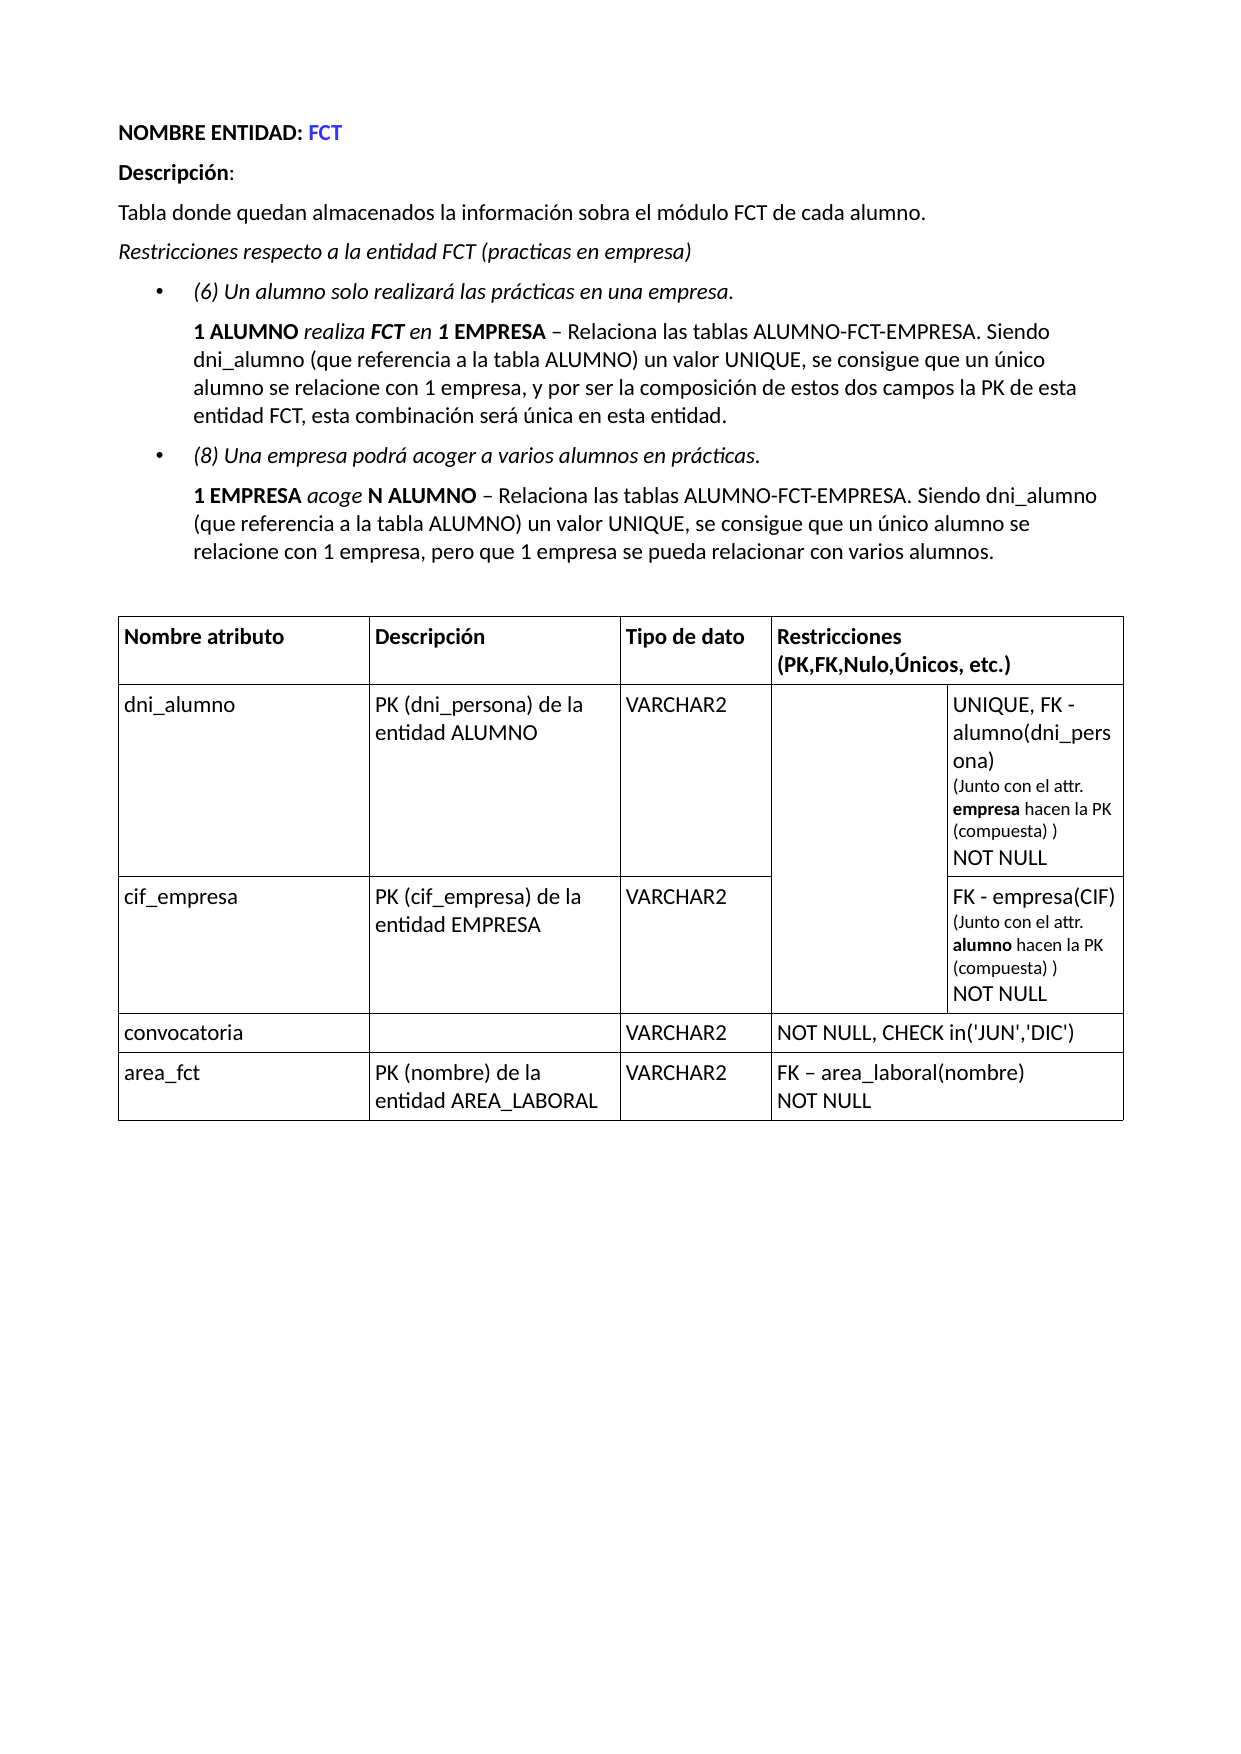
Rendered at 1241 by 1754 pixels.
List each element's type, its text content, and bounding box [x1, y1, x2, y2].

list (6) Un alumno solo realizará las prácticas en una empresa. [156, 277, 1122, 305]
table_cell VARCHAR2 [621, 685, 771, 876]
table_cell area_fct [119, 1053, 369, 1120]
table_cell FK – area_laboral(nombre) NOT NULL [772, 1053, 1123, 1120]
list 1 ALUMNO realiza FCT en 1 EMPRESA – Relaciona las tablas ALUMNO-FCT-EMPRESA. Siendo dni_alumno (que referencia a la tabla ALUMNO) un valor UNIQUE, se consigue que un único alumno se relacione con 1 empresa, y por ser la composición de estos dos campos la PK de esta entidad FCT, esta combinación será única en esta entidad. [156, 317, 1122, 429]
table_cell UNIQUE, FK - alumno(dni_persona) (Junto con el attr. empresa hacen la PK (compuesta) ) NOT NULL [948, 685, 1123, 876]
table_cell VARCHAR2 [621, 877, 771, 1013]
list (8) Una empresa podrá acoger a varios alumnos en prácticas. [156, 441, 1122, 469]
table_header Nombre atributo [119, 617, 369, 684]
table_cell [370, 1014, 620, 1052]
table_cell VARCHAR2 [621, 1053, 771, 1120]
table_cell NOT NULL, CHECK in('JUN','DIC') [772, 1014, 1123, 1052]
table_cell cif_empresa [119, 877, 369, 1013]
table_cell PK (nombre) de la entidad AREA_LABORAL [370, 1053, 620, 1120]
table_cell convocatoria [119, 1014, 369, 1052]
table_header Tipo de dato [621, 617, 771, 684]
table_cell FK - empresa(CIF) (Junto con el attr. alumno hacen la PK (compuesta) ) NOT NULL [948, 877, 1123, 1013]
table_cell dni_alumno [119, 685, 369, 876]
text NOMBRE ENTIDAD: FCT [118, 118, 1122, 146]
text Restricciones respecto a la entidad FCT (practicas en empresa) [118, 237, 1122, 266]
table_cell PK (cif_empresa) de la entidad EMPRESA [370, 877, 620, 1013]
table_cell [772, 685, 947, 1013]
table_header Descripción [370, 617, 620, 684]
list 1 EMPRESA acoge N ALUMNO – Relaciona las tablas ALUMNO-FCT-EMPRESA. Siendo dni_alumno (que referencia a la tabla ALUMNO) un valor UNIQUE, se consigue que un único alumno se relacione con 1 empresa, pero que 1 empresa se pueda relacionar con varios alumnos. [156, 481, 1122, 565]
text Descripción: [118, 158, 1122, 186]
table_cell PK (dni_persona) de la entidad ALUMNO [370, 685, 620, 876]
text Tabla donde quedan almacenados la información sobra el módulo FCT de cada alumno. [118, 198, 1122, 226]
table_cell VARCHAR2 [621, 1014, 771, 1052]
table_header Restricciones (PK,FK,Nulo,Únicos, etc.) [772, 617, 1123, 684]
